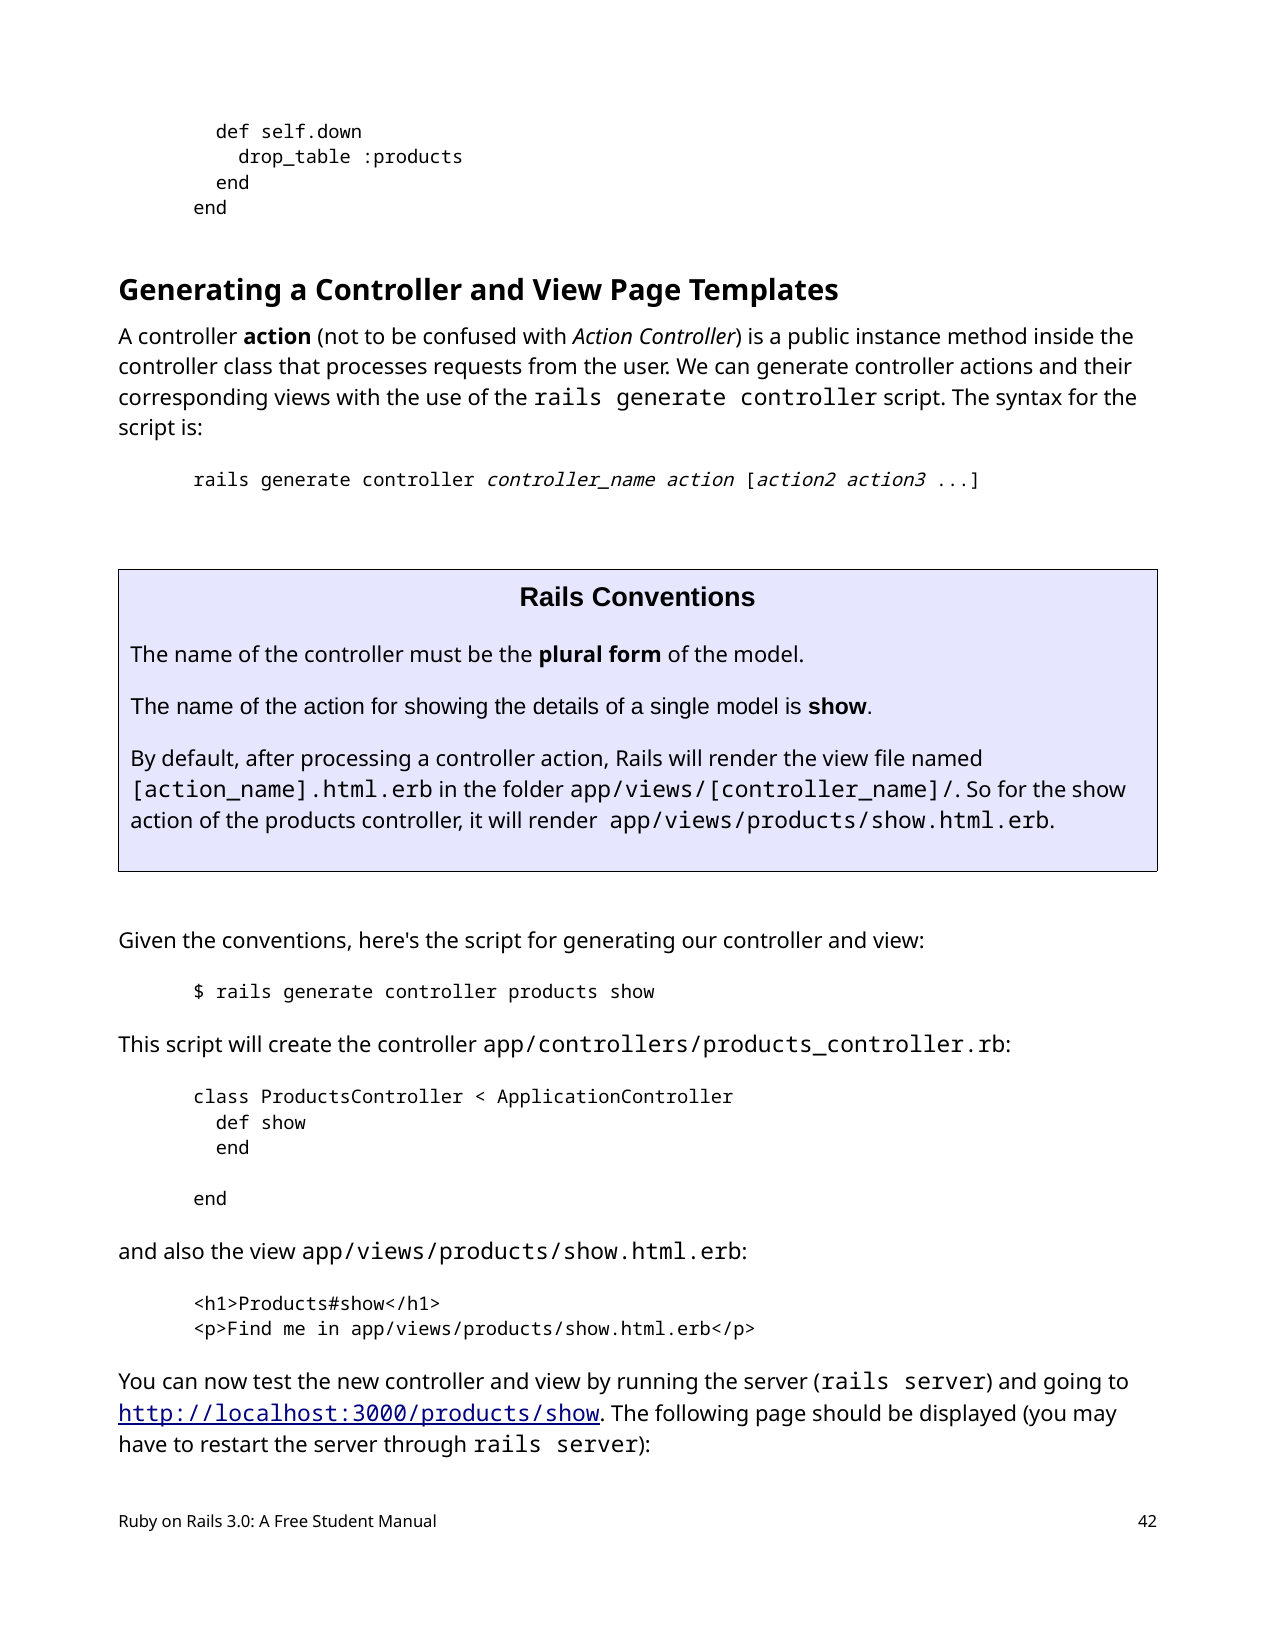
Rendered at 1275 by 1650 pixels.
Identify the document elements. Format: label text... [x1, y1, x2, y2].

text Given the conventions, here's the script for generating our controller and view: [118, 925, 1157, 955]
text and also the view app/views/products/show.html.erb: [118, 1235, 1157, 1266]
subtitle Generating a Controller and View Page Templates [118, 269, 1157, 309]
text rails generate controller controller_name action [action2 action3 ...] [193, 466, 1157, 491]
text A controller action (not to be confused with Action Controller) is a public instance method inside the controller class that processes requests from the user. We can generate controller actions and their corresponding views with the use of the rails generate controller script. The syntax for the script is: [118, 321, 1157, 442]
text def self.down drop_table :products end end [193, 118, 1157, 220]
text This script will create the controller app/controllers/products_controller.rb: [118, 1028, 1157, 1059]
text <h1>Products#show</h1> <p>Find me in app/views/products/show.html.erb</p> [193, 1290, 1157, 1341]
text $ rails generate controller products show [193, 979, 1157, 1004]
table_header Rails Conventions The name of the controller must be the plural form of the model. The name of the action for showing the details of a single model is show. By default, after processing a controller action, Rails will render the view file named [action_name].html.erb in the folder app/views/[controller_name]/. So for the show action of the products controller, it will render app/views/products/show.html.erb. [119, 570, 1157, 871]
text You can now test the new controller and view by running the server (rails server) and going to http://localhost:3000/products/show. The following page should be displayed (you may have to restart the server through rails server): [118, 1365, 1157, 1459]
text class ProductsController < ApplicationController def show end end [193, 1083, 1157, 1211]
